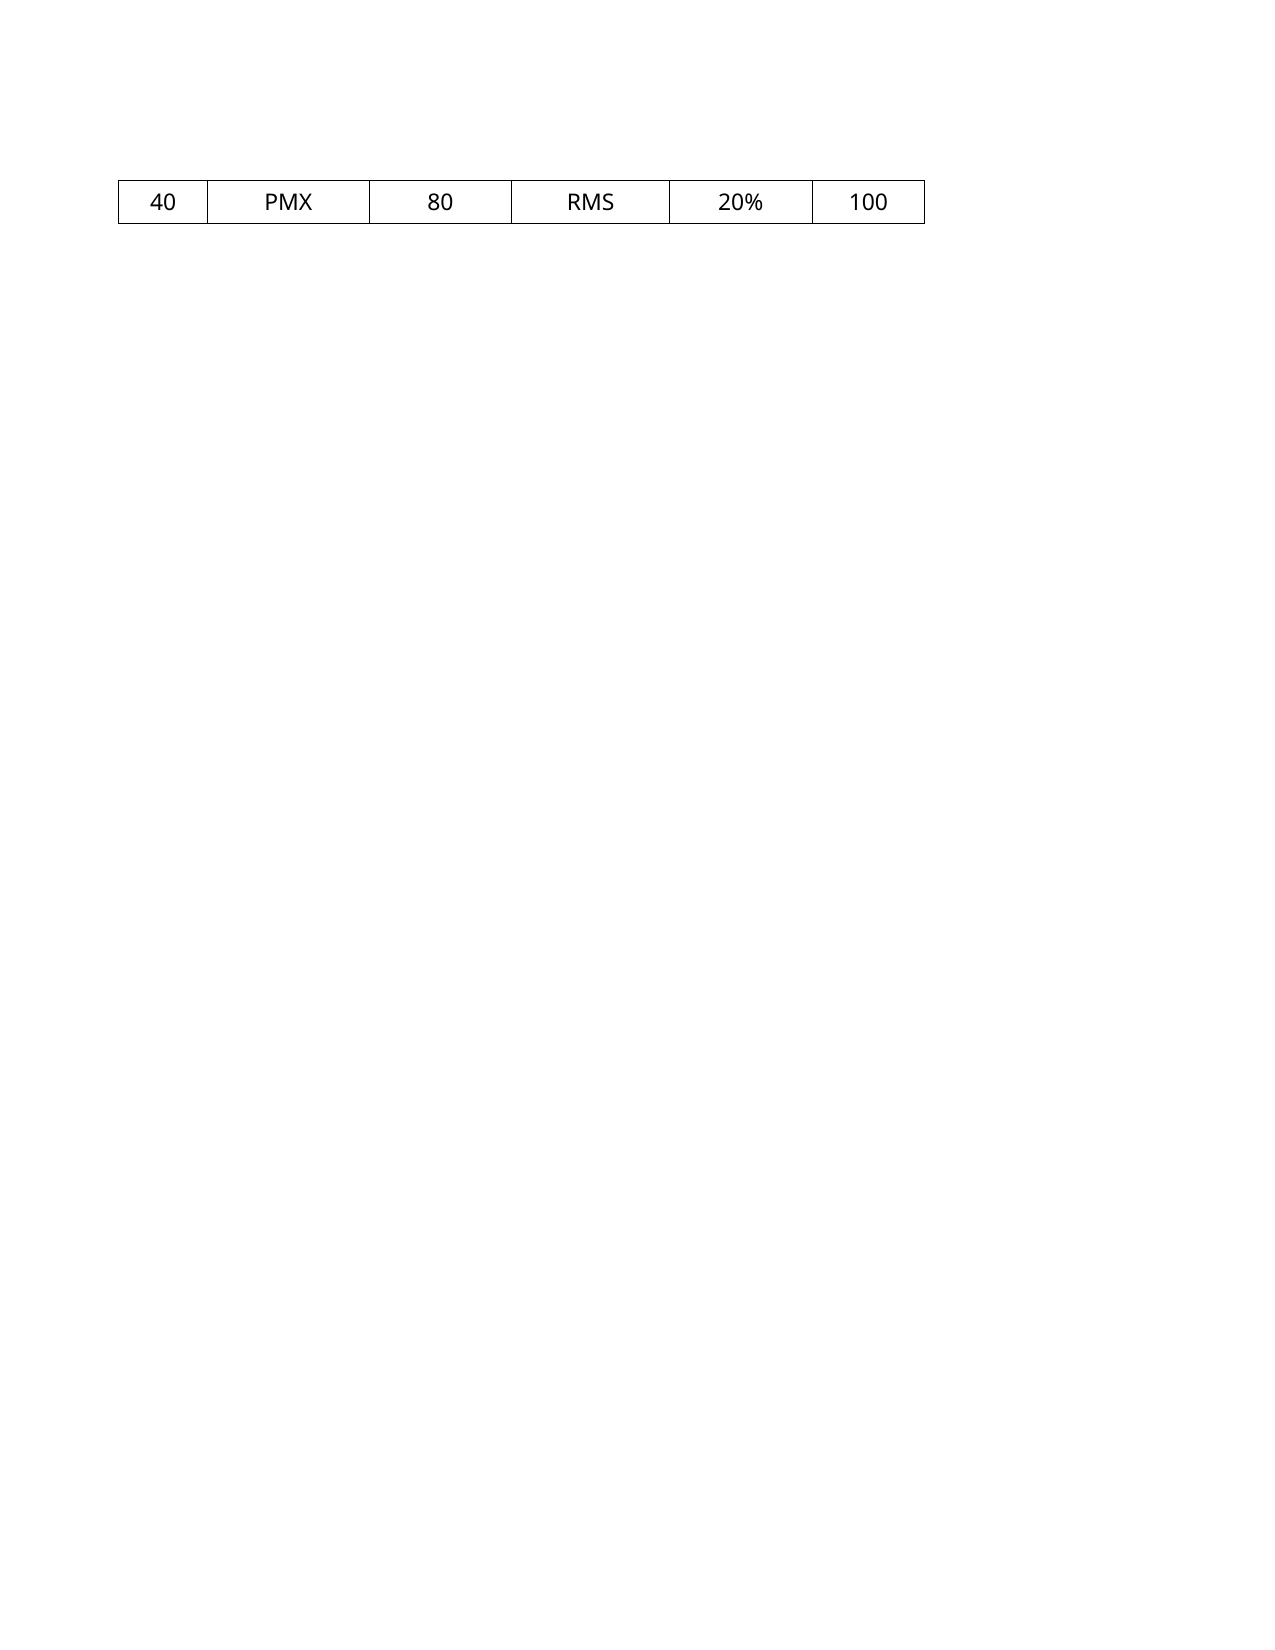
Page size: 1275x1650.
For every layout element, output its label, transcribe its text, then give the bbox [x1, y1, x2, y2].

table_cell 40 [119, 181, 207, 223]
table_cell PMX [208, 181, 369, 223]
table_cell 20% [670, 181, 812, 223]
table_cell RMS [512, 181, 669, 223]
table_cell 80 [370, 181, 511, 223]
table_cell 100 [813, 181, 924, 223]
